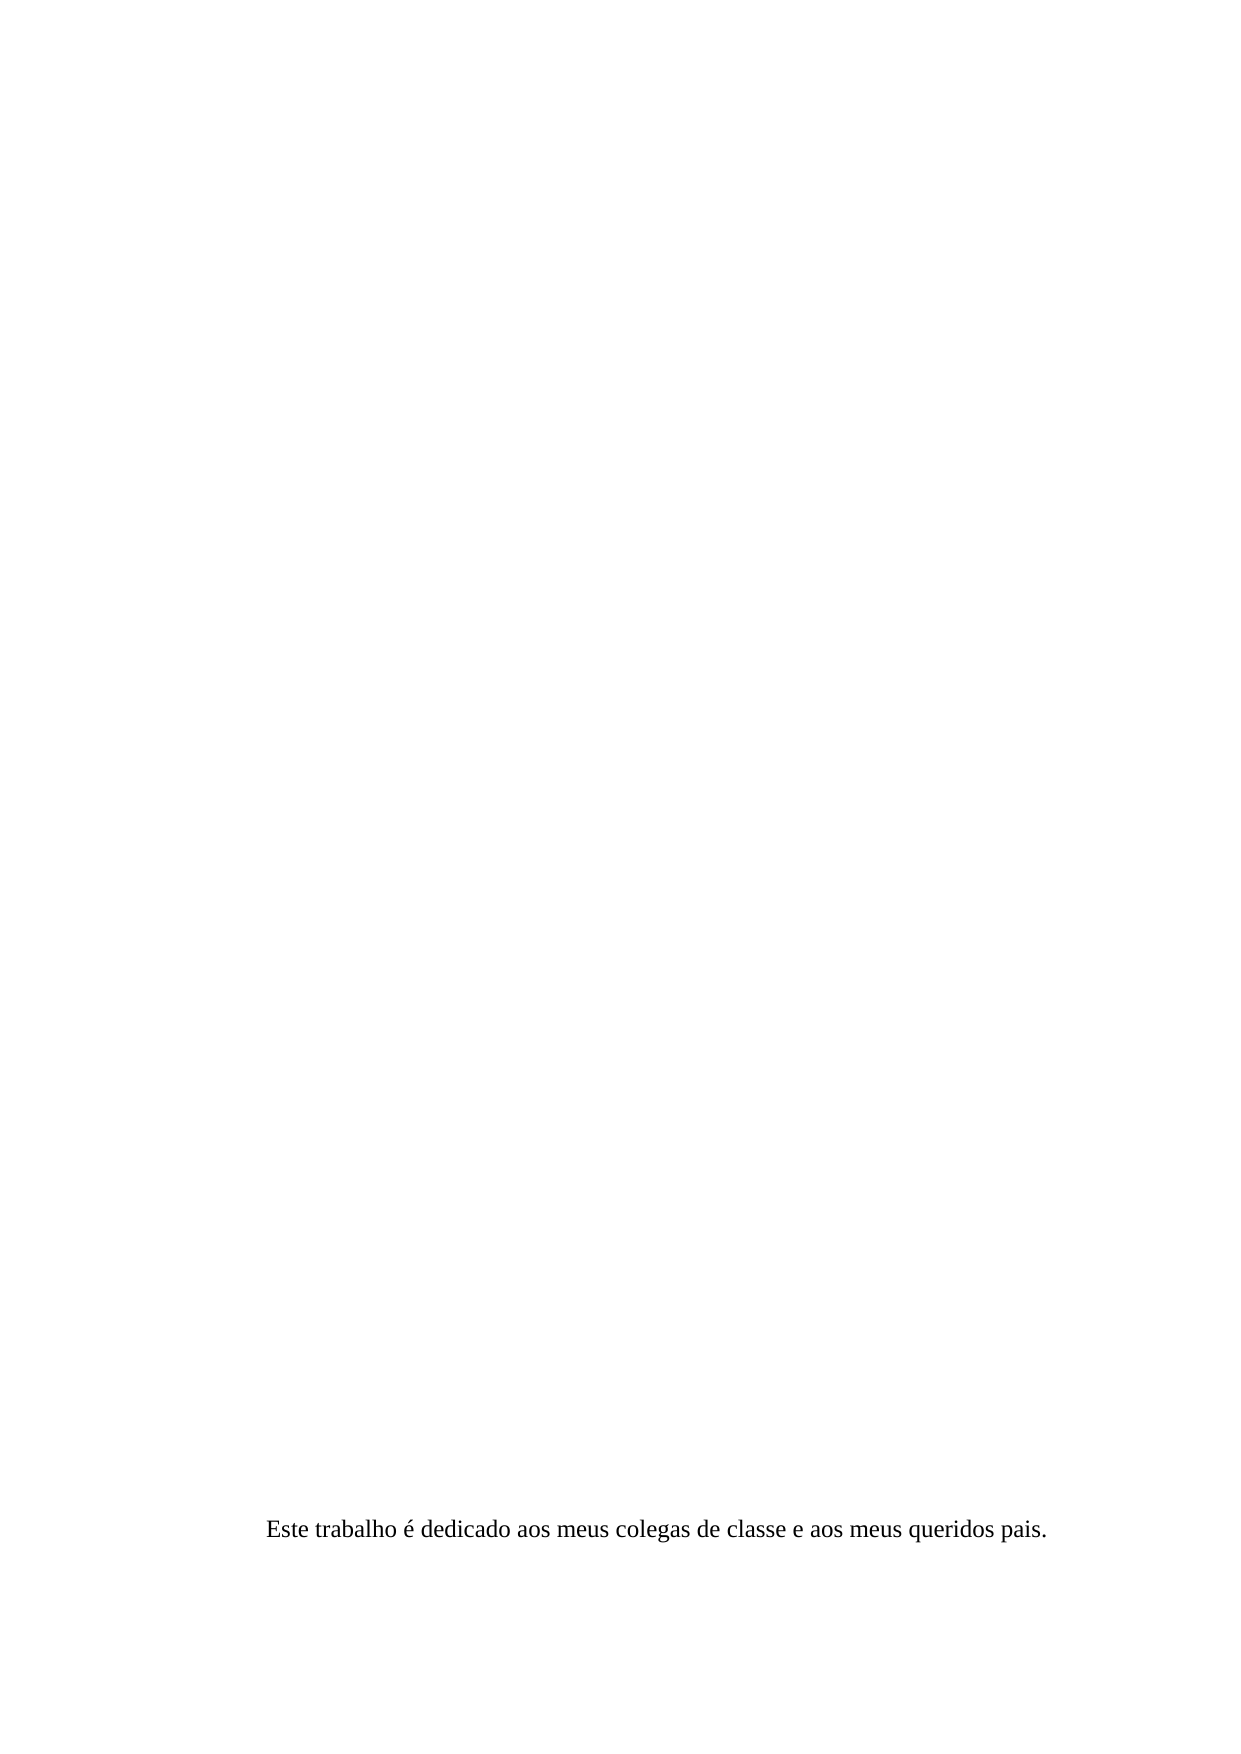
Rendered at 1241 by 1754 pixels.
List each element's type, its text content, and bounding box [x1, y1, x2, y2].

text Este trabalho é dedicado aos meus colegas de classe e aos meus queridos pais. [177, 1514, 1122, 1543]
